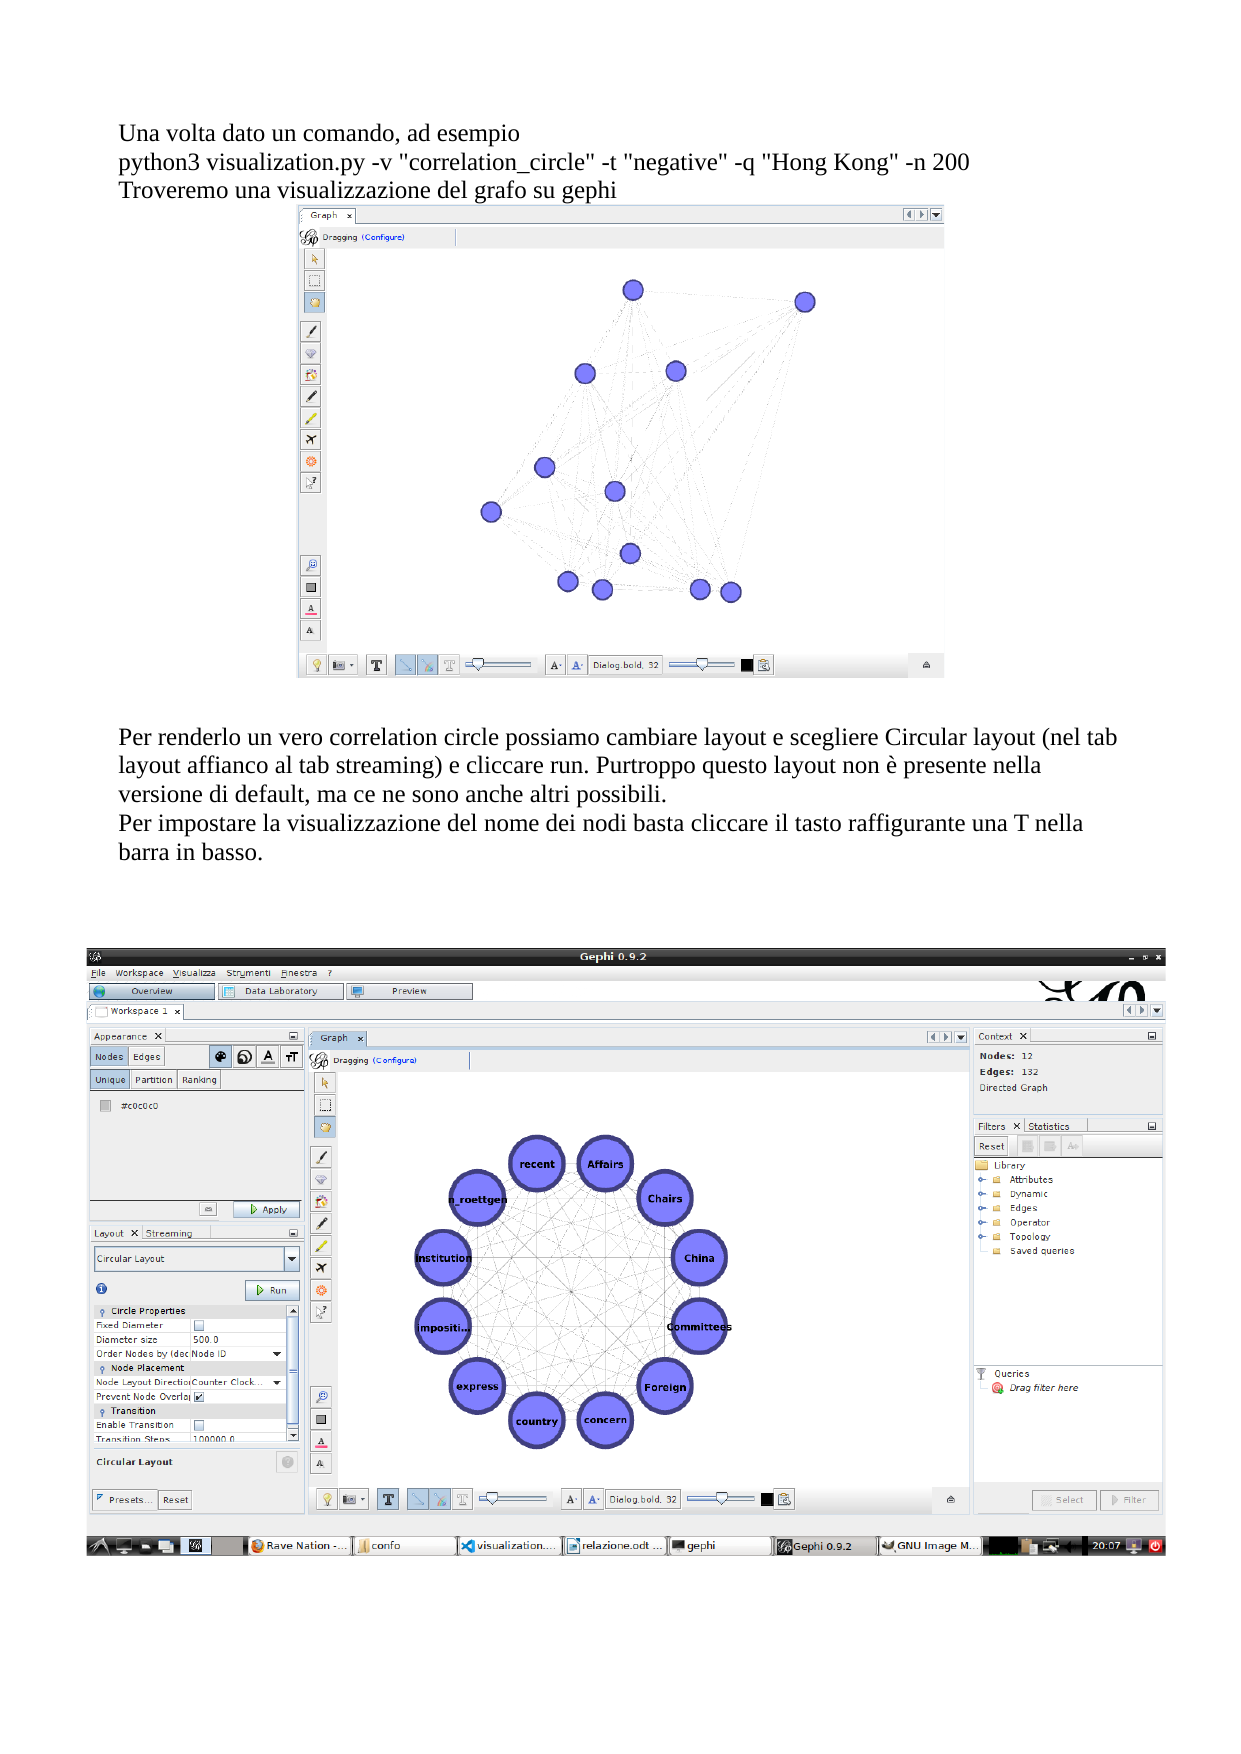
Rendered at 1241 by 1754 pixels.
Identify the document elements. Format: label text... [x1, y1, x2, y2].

picture [296, 204, 945, 678]
picture [86, 948, 1166, 1556]
text Troveremo una visualizzazione del grafo su gephi [118, 176, 1122, 204]
text Per impostare la visualizzazione del nome dei nodi basta cliccare il tasto raffigurante una T nella barra in basso. [118, 808, 1122, 866]
text Una volta dato un comando, ad esempio [118, 118, 1122, 147]
text python3 visualization.py -v "correlation_circle" -t "negative" -q "Hong Kong" -n 200 [118, 147, 1122, 176]
text Per renderlo un vero correlation circle possiamo cambiare layout e scegliere Circular layout (nel tab layout affianco al tab streaming) e cliccare run. Purtroppo questo layout non è presente nella versione di default, ma ce ne sono anche altri possibili. [118, 722, 1122, 808]
